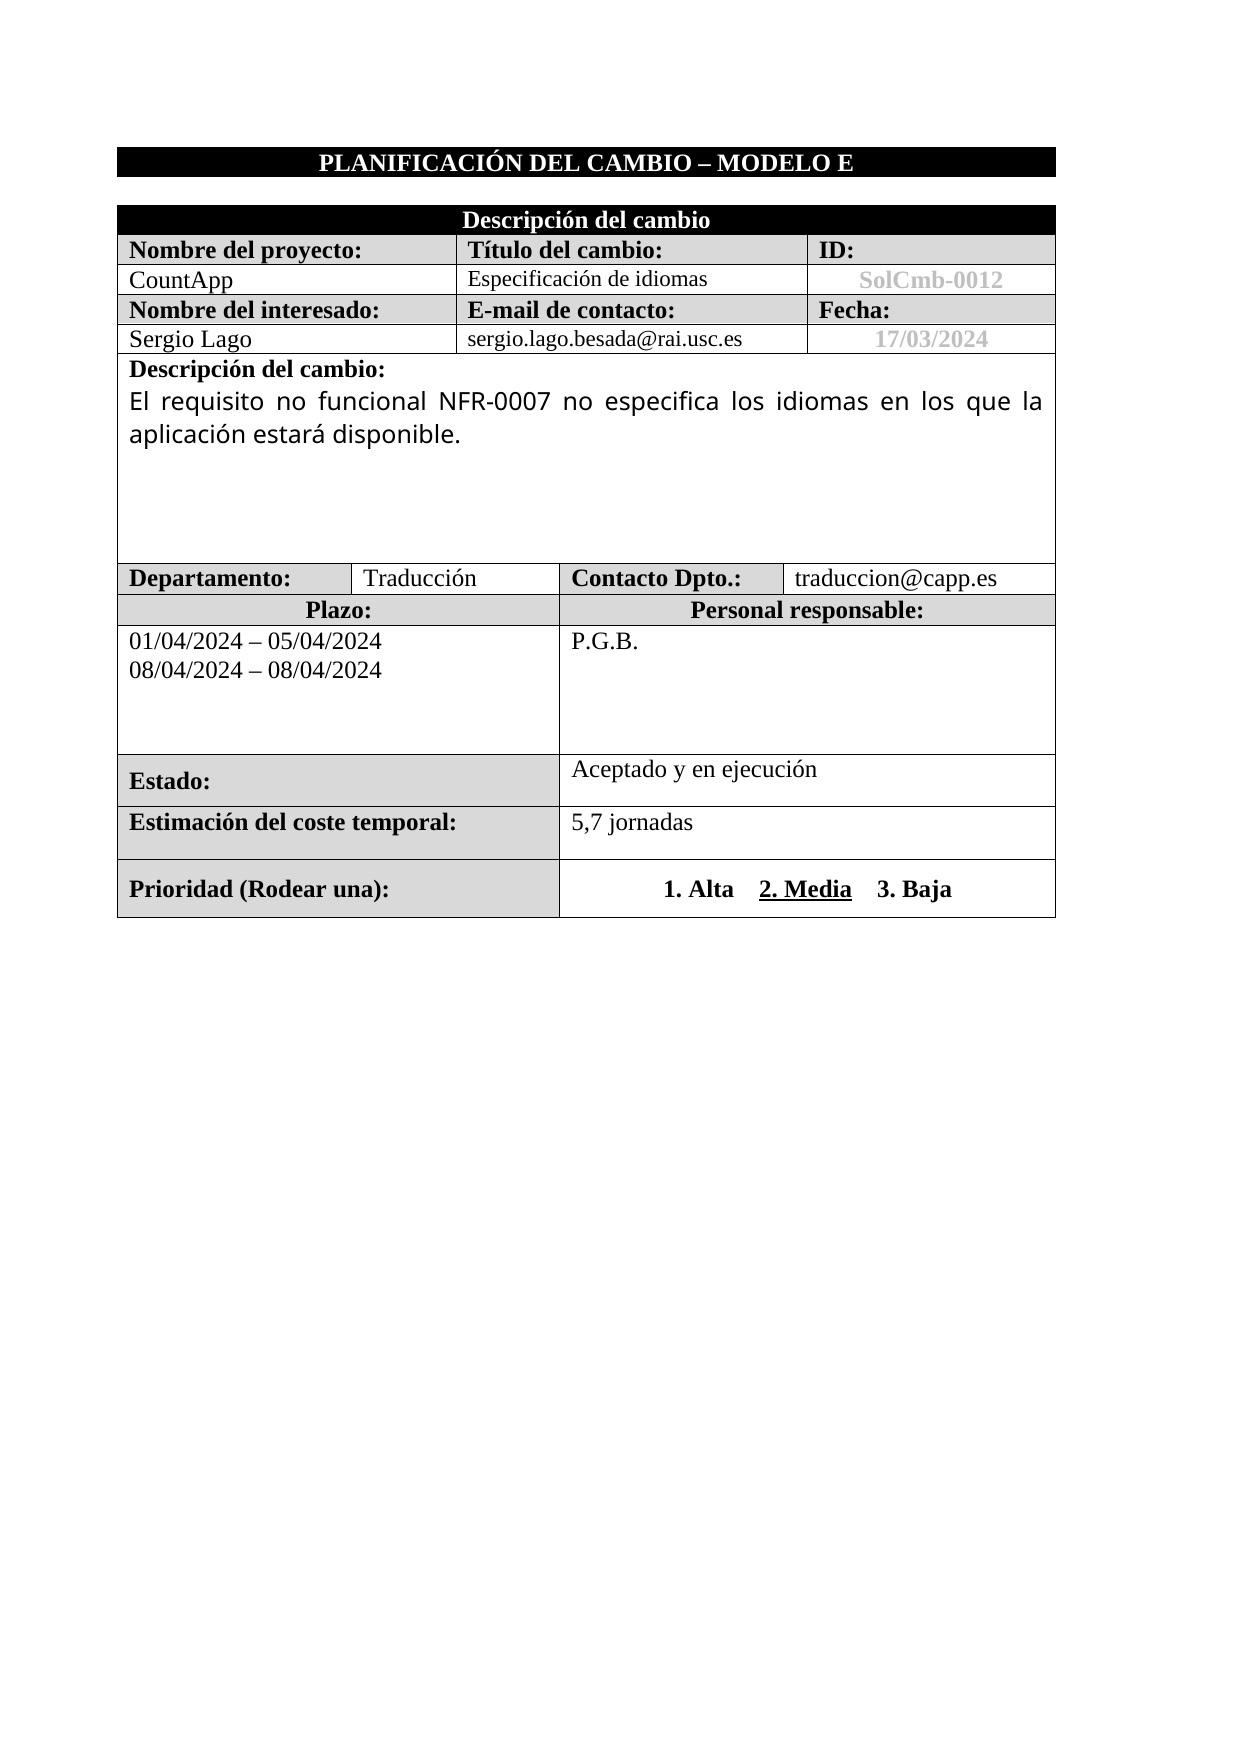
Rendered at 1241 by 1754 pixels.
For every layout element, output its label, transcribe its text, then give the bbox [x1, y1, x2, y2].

table_cell sergio.lago.besada@rai.usc.es [457, 325, 807, 353]
table_cell CountApp [118, 265, 456, 294]
table_cell ID: [808, 235, 1055, 264]
table_header PLANIFICACIÓN DEL CAMBIO – MODELO E [118, 148, 1055, 177]
table_cell Estado: [118, 755, 559, 806]
table_cell Plazo: [118, 595, 559, 625]
table_cell Sergio Lago [118, 325, 456, 353]
table_cell E-mail de contacto: [457, 295, 807, 323]
table_cell traduccion@capp.es [784, 564, 1055, 594]
table_cell Fecha: [808, 295, 1055, 323]
table_cell [118, 177, 1055, 205]
table_cell 5,7 jornadas [560, 807, 1055, 859]
table_cell Nombre del proyecto: [118, 235, 456, 264]
table_cell Nombre del interesado: [118, 295, 456, 323]
table_cell Especificación de idiomas [457, 265, 807, 294]
table_cell Aceptado y en ejecución [560, 755, 1055, 806]
table_cell P.G.B. [560, 626, 1055, 753]
table_cell 17/03/2024 [808, 325, 1055, 353]
table_cell SolCmb-0012 [808, 265, 1055, 294]
table_cell Personal responsable: [560, 595, 1055, 625]
table_cell 1. Alta 2. Media 3. Baja [560, 860, 1055, 917]
table_cell Título del cambio: [457, 235, 807, 264]
table_cell 01/04/2024 – 05/04/2024 08/04/2024 – 08/04/2024 [118, 626, 559, 753]
table_cell Contacto Dpto.: [560, 564, 783, 594]
table_cell Traducción [352, 564, 559, 594]
table_cell Descripción del cambio [118, 205, 1055, 234]
table_cell Estimación del coste temporal: [118, 807, 559, 859]
table_cell Departamento: [118, 564, 351, 594]
table_cell Descripción del cambio: El requisito no funcional NFR-0007 no especifica los idiomas en los que la aplicación estará disponible. [118, 354, 1055, 562]
table_cell Prioridad (Rodear una): [118, 860, 559, 917]
